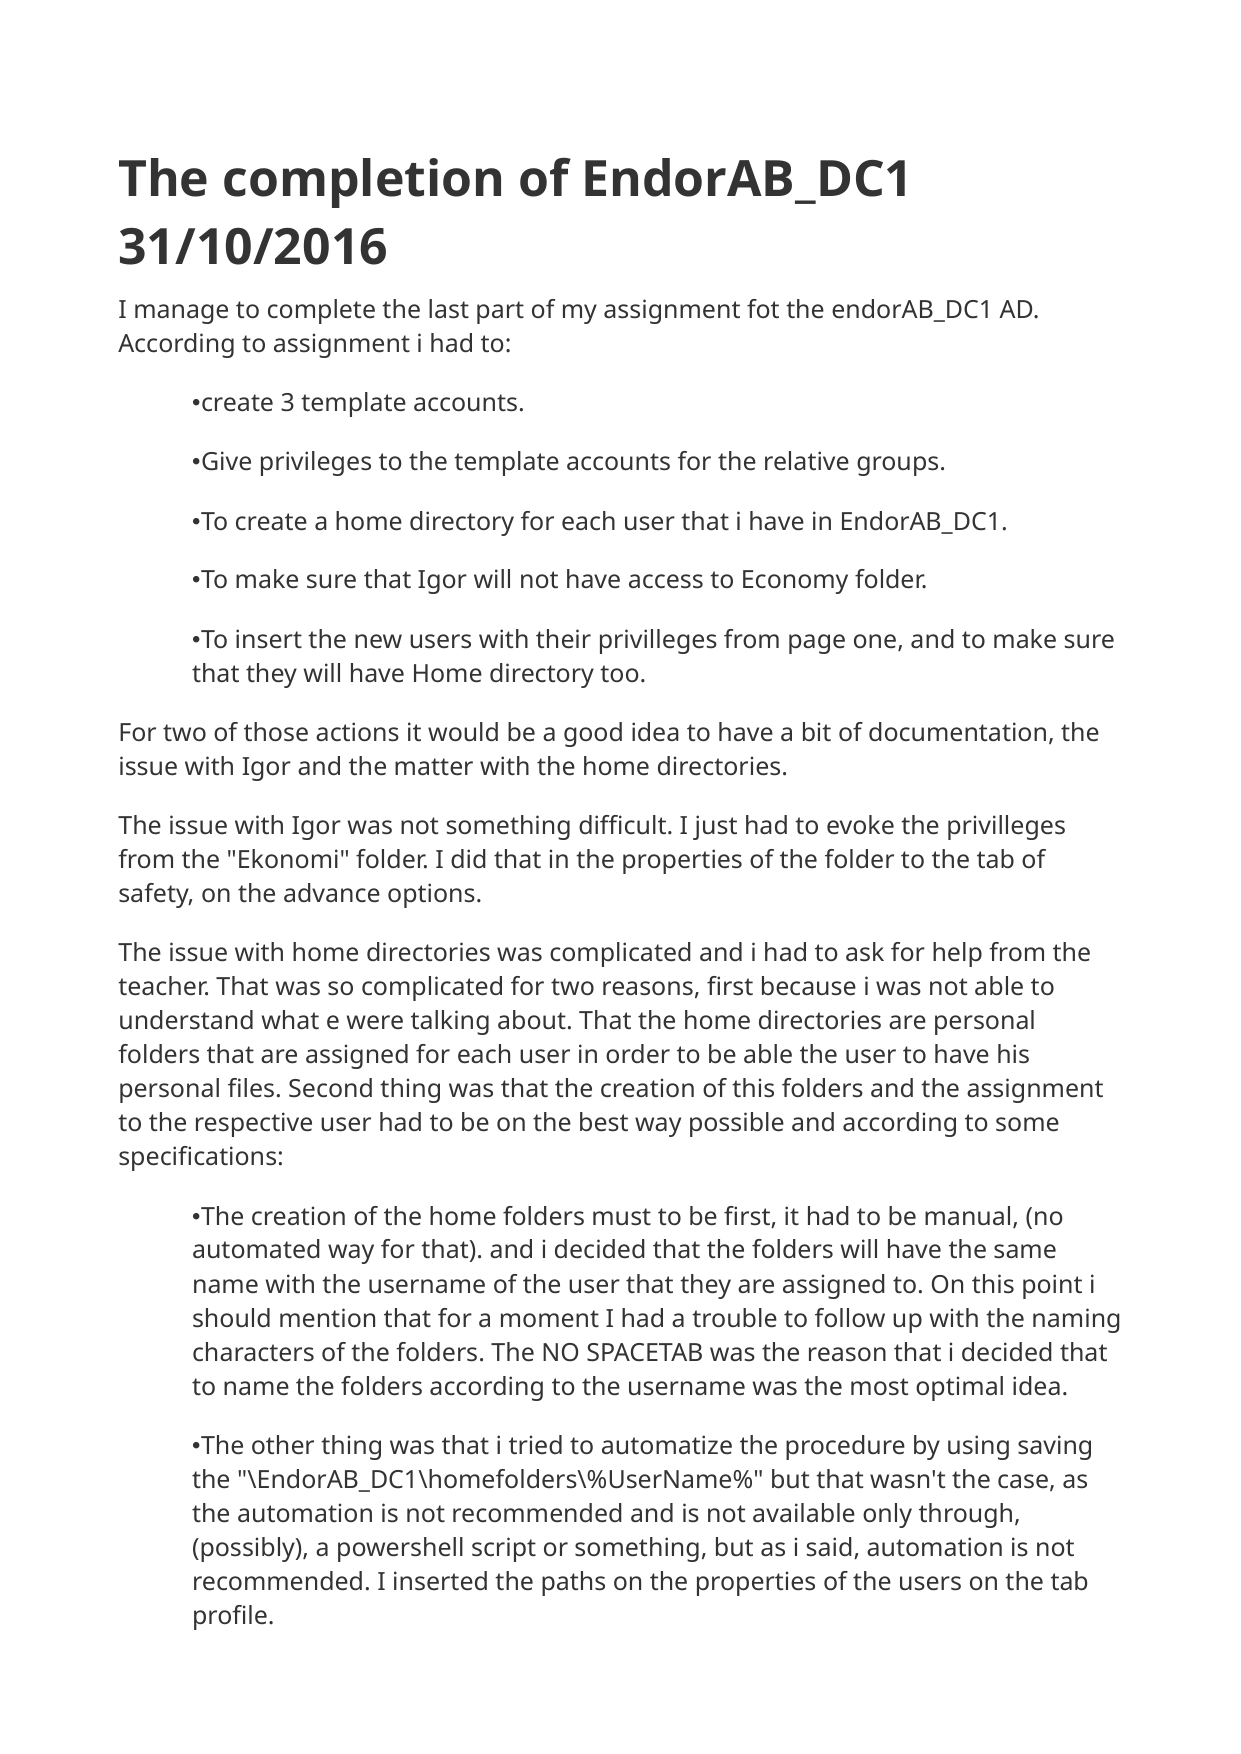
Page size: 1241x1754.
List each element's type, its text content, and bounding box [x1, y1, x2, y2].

list To create a home directory for each user that i have in EndorAB_DC1. [118, 503, 1122, 537]
text The issue with home directories was complicated and i had to ask for help from the teacher. That was so complicated for two reasons, first because i was not able to understand what e were talking about. That the home directories are personal folders that are assigned for each user in order to be able the user to have his personal files. Second thing was that the creation of this folders and the assignment to the respective user had to be on the best way possible and according to some specifications: [118, 935, 1122, 1173]
list create 3 template accounts. [118, 385, 1122, 419]
text The issue with Igor was not something difficult. I just had to evoke the privilleges from the "Ekonomi" folder. I did that in the properties of the folder to the tab of safety, on the advance options. [118, 807, 1122, 910]
text For two of those actions it would be a good idea to have a bit of documentation, the issue with Igor and the matter with the home directories. [118, 714, 1122, 782]
list To insert the new users with their privilleges from page one, and to make sure that they will have Home directory too. [118, 621, 1122, 689]
list The creation of the home folders must to be first, it had to be manual, (no automated way for that). and i decided that the folders will have the same name with the username of the user that they are assigned to. On this point i should mention that for a moment I had a trouble to follow up with the naming characters of the folders. The NO SPACETAB was the reason that i decided that to name the folders according to the username was the most optimal idea. [118, 1198, 1122, 1402]
list To make sure that Igor will not have access to Economy folder. [118, 562, 1122, 596]
list Give privileges to the template accounts for the relative groups. [118, 444, 1122, 478]
text I manage to complete the last part of my assignment fot the endorAB_DC1 AD. According to assignment i had to: [118, 292, 1122, 360]
list The other thing was that i tried to automatize the procedure by using saving the "\EndorAB_DC1\homefolders\%UserName%" but that wasn't the case, as the automation is not recommended and is not available only through, (possibly), a powershell script or something, but as i said, automation is not recommended. I inserted the paths on the properties of the users on the tab profile. [118, 1427, 1122, 1632]
subtitle The completion of EndorAB_DC1 31/10/2016 [118, 143, 1122, 279]
